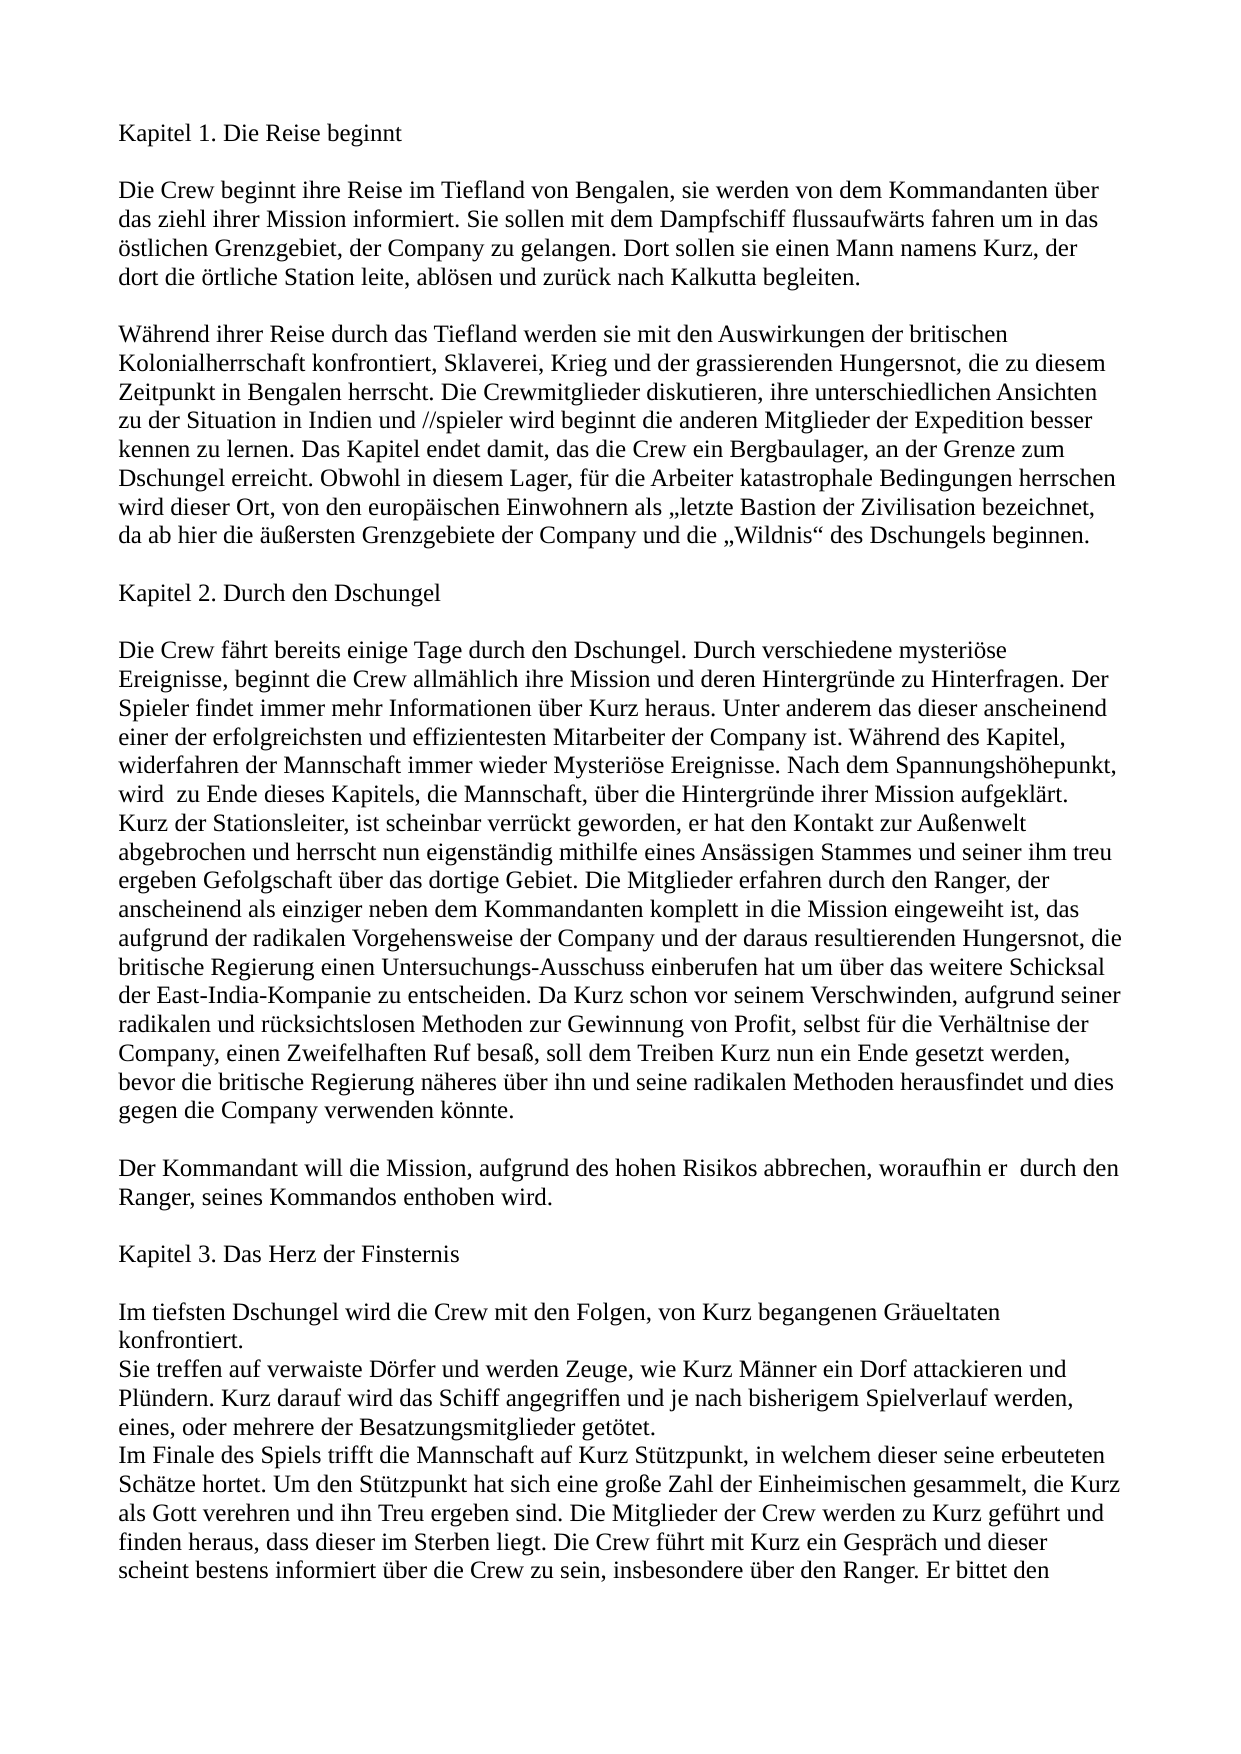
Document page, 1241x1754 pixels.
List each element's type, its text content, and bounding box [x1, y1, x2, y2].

text Während ihrer Reise durch das Tiefland werden sie mit den Auswirkungen der britischen Kolonialherrschaft konfrontiert, Sklaverei, Krieg und der grassierenden Hungersnot, die zu diesem Zeitpunkt in Bengalen herrscht. Die Crewmitglieder diskutieren, ihre unterschiedlichen Ansichten zu der Situation in Indien und //spieler wird beginnt die anderen Mitglieder der Expedition besser kennen zu lernen. Das Kapitel endet damit, das die Crew ein Bergbaulager, an der Grenze zum Dschungel erreicht. Obwohl in diesem Lager, für die Arbeiter katastrophale Bedingungen herrschen wird dieser Ort, von den europäischen Einwohnern als „letzte Bastion der Zivilisation bezeichnet, da ab hier die äußersten Grenzgebiete der Company und die „Wildnis“ des Dschungels beginnen. Kapitel 2. Durch den Dschungel Die Crew fährt bereits einige Tage durch den Dschungel. Durch verschiedene mysteriöse Ereignisse, beginnt die Crew allmählich ihre Mission und deren Hintergründe zu Hinterfragen. Der Spieler findet immer mehr Informationen über Kurz heraus. Unter anderem das dieser anscheinend einer der erfolgreichsten und effizientesten Mitarbeiter der Company ist. Während des Kapitel, widerfahren der Mannschaft immer wieder Mysteriöse Ereignisse. Nach dem Spannungshöhepunkt, wird zu Ende dieses Kapitels, die Mannschaft, über die Hintergründe ihrer Mission aufgeklärt. Kurz der Stationsleiter, ist scheinbar verrückt geworden, er hat den Kontakt zur Außenwelt abgebrochen und herrscht nun eigenständig mithilfe eines Ansässigen Stammes und seiner ihm treu ergeben Gefolgschaft über das dortige Gebiet. Die Mitglieder erfahren durch den Ranger, der anscheinend als einziger neben dem Kommandanten komplett in die Mission eingeweiht ist, das aufgrund der radikalen Vorgehensweise der Company und der daraus resultierenden Hungersnot, die britische Regierung einen Untersuchungs-Ausschuss einberufen hat um über das weitere Schicksal der East-India-Kompanie zu entscheiden. Da Kurz schon vor seinem Verschwinden, aufgrund seiner radikalen und rücksichtslosen Methoden zur Gewinnung von Profit, selbst für die Verhältnise der Company, einen Zweifelhaften Ruf besaß, soll dem Treiben Kurz nun ein Ende gesetzt werden, bevor die britische Regierung näheres über ihn und seine radikalen Methoden herausfindet und dies gegen die Company verwenden könnte. [118, 319, 1122, 1124]
text Sie treffen auf verwaiste Dörfer und werden Zeuge, wie Kurz Männer ein Dorf attackieren und Plündern. Kurz darauf wird das Schiff angegriffen und je nach bisherigem Spielverlauf werden, eines, oder mehrere der Besatzungsmitglieder getötet. [118, 1354, 1122, 1441]
text Im Finale des Spiels trifft die Mannschaft auf Kurz Stützpunkt, in welchem dieser seine erbeuteten Schätze hortet. Um den Stützpunkt hat sich eine große Zahl der Einheimischen gesammelt, die Kurz als Gott verehren und ihn Treu ergeben sind. Die Mitglieder der Crew werden zu Kurz geführt und finden heraus, dass dieser im Sterben liegt. Die Crew führt mit Kurz ein Gespräch und dieser scheint bestens informiert über die Crew zu sein, insbesondere über den Ranger. Er bittet den [118, 1441, 1122, 1584]
text Der Kommandant will die Mission, aufgrund des hohen Risikos abbrechen, woraufhin er durch den Ranger, seines Kommandos enthoben wird. [118, 1153, 1122, 1211]
text Kapitel 1. Die Reise beginnt Die Crew beginnt ihre Reise im Tiefland von Bengalen, sie werden von dem Kommandanten über das ziehl ihrer Mission informiert. Sie sollen mit dem Dampfschiff flussaufwärts fahren um in das östlichen Grenzgebiet, der Company zu gelangen. Dort sollen sie einen Mann namens Kurz, der dort die örtliche Station leite, ablösen und zurück nach Kalkutta begleiten. [118, 118, 1122, 291]
text Kapitel 3. Das Herz der Finsternis Im tiefsten Dschungel wird die Crew mit den Folgen, von Kurz begangenen Gräueltaten konfrontiert. [118, 1239, 1122, 1354]
